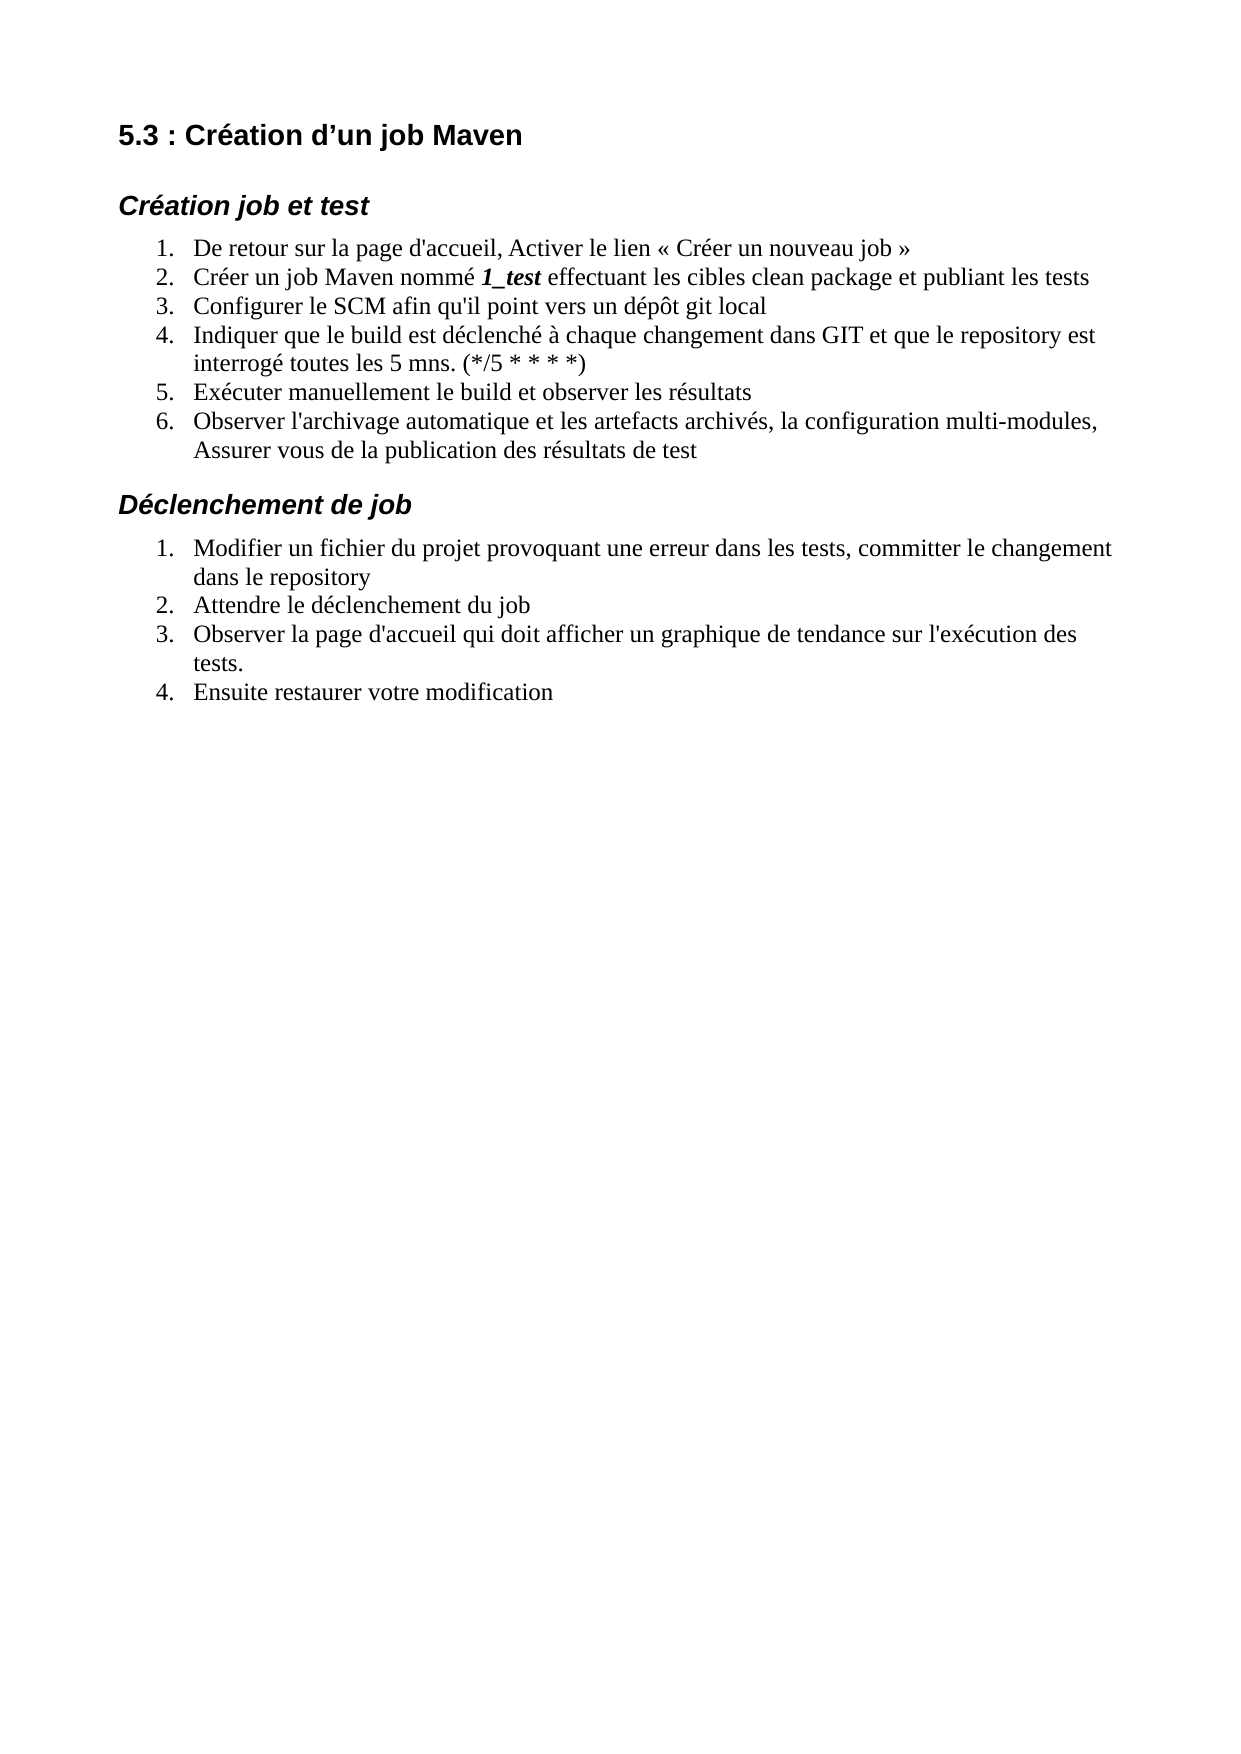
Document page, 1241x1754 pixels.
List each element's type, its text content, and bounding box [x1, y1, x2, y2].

text 5.3 : Création d’un job Maven [118, 118, 1122, 152]
list Ensuite restaurer votre modification [156, 677, 1122, 705]
subtitle Déclenchement de job [118, 488, 1122, 520]
list Indiquer que le build est déclenché à chaque changement dans GIT et que le repository est interrogé toutes les 5 mns. (*/5 * * * *) [156, 320, 1122, 377]
list Configurer le SCM afin qu'il point vers un dépôt git local [156, 291, 1122, 320]
list Attendre le déclenchement du job [156, 590, 1122, 619]
list Observer la page d'accueil qui doit afficher un graphique de tendance sur l'exécution des tests. [156, 619, 1122, 677]
list Observer l'archivage automatique et les artefacts archivés, la configuration multi-modules, Assurer vous de la publication des résultats de test [156, 406, 1122, 463]
list Exécuter manuellement le build et observer les résultats [156, 377, 1122, 406]
list Créer un job Maven nommé 1_test effectuant les cibles clean package et publiant les tests [156, 262, 1122, 291]
subtitle Création job et test [118, 189, 1122, 221]
list De retour sur la page d'accueil, Activer le lien « Créer un nouveau job » [156, 233, 1122, 262]
list Modifier un fichier du projet provoquant une erreur dans les tests, committer le changement dans le repository [156, 533, 1122, 590]
